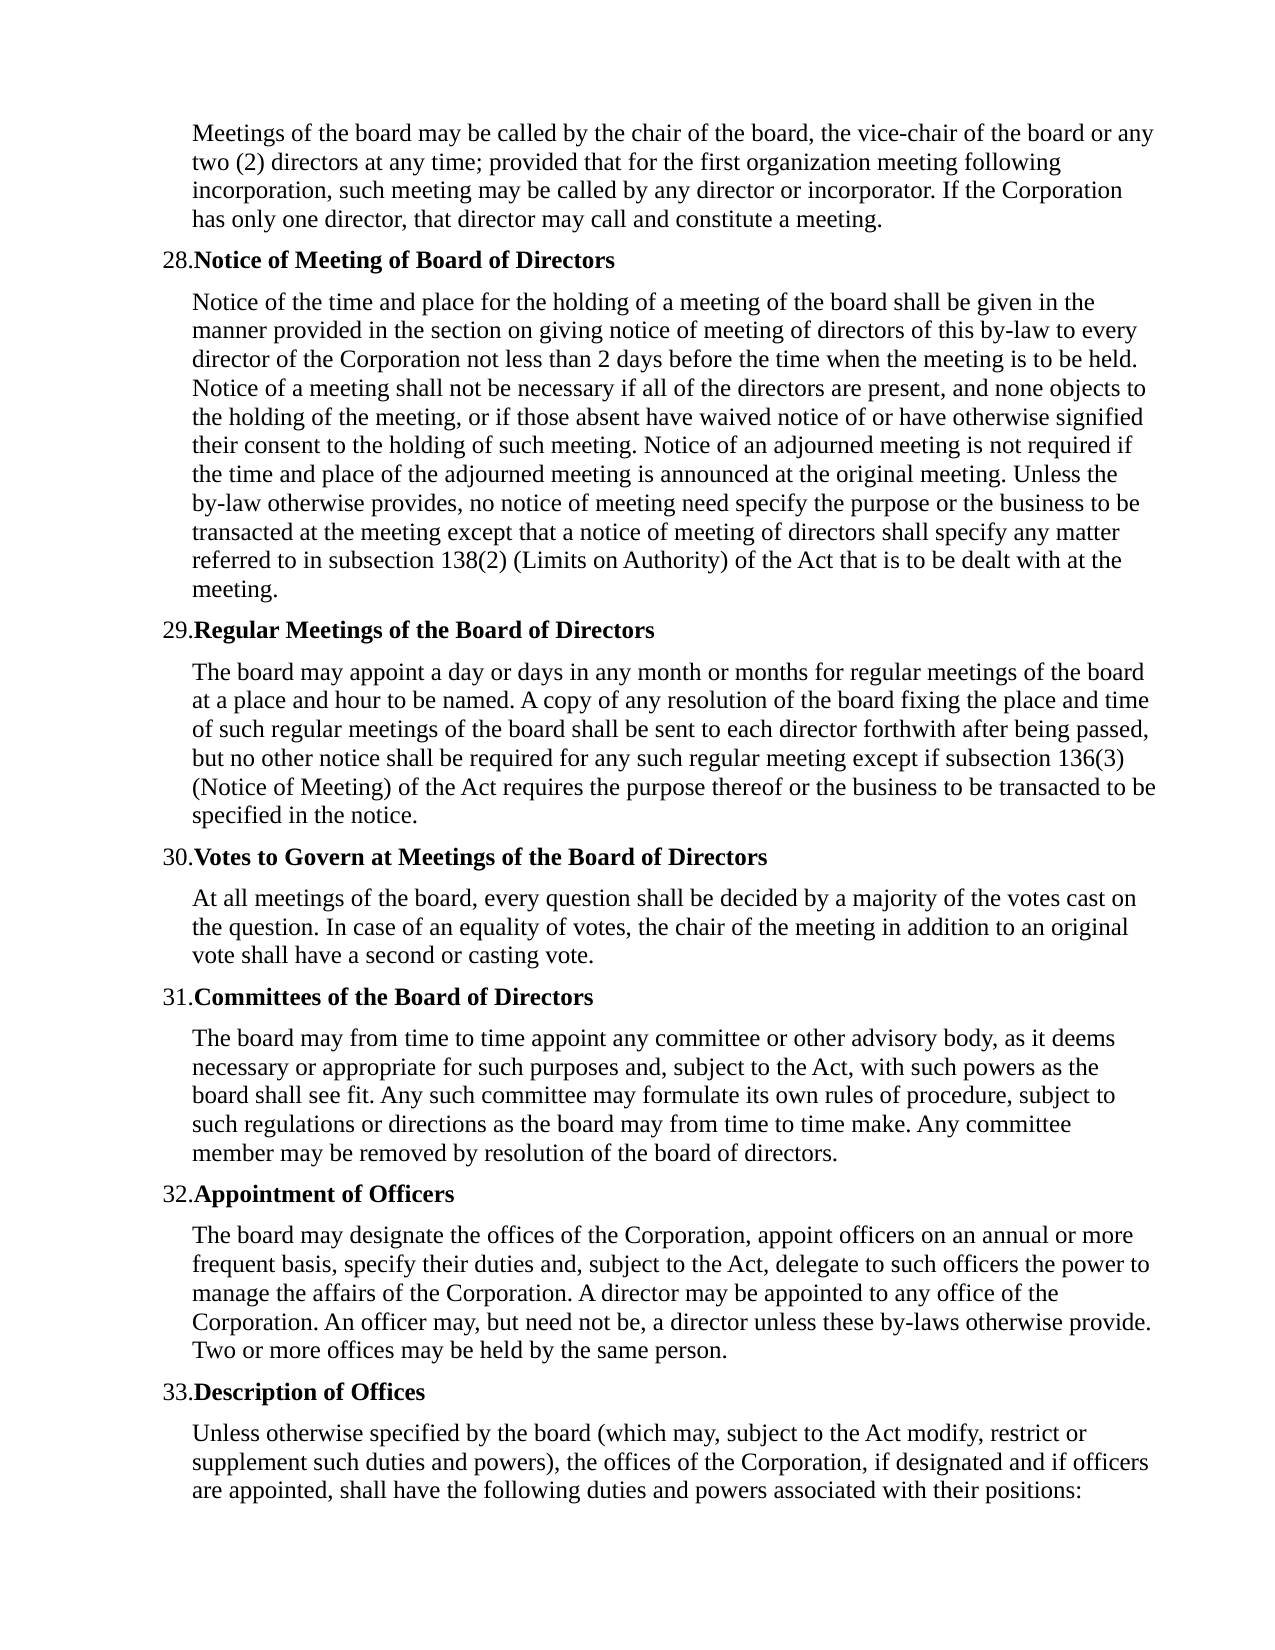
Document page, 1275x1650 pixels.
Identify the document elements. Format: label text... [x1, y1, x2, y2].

list The board may appoint a day or days in any month or months for regular meetings of the board at a place and hour to be named. A copy of any resolution of the board fixing the place and time of such regular meetings of the board shall be sent to each director forthwith after being passed, but no other notice shall be required for any such regular meeting except if subsection 136(3) (Notice of Meeting) of the Act requires the purpose thereof or the business to be transacted to be specified in the notice. [162, 657, 1157, 829]
list The board may designate the offices of the Corporation, appoint officers on an annual or more frequent basis, specify their duties and, subject to the Act, delegate to such officers the power to manage the affairs of the Corporation. A director may be appointed to any office of the Corporation. An officer may, but need not be, a director unless these by-laws otherwise provide. Two or more offices may be held by the same person. [162, 1221, 1157, 1364]
list The board may from time to time appoint any committee or other advisory body, as it deems necessary or appropriate for such purposes and, subject to the Act, with such powers as the board shall see fit. Any such committee may formulate its own rules of procedure, subject to such regulations or directions as the board may from time to time make. Any committee member may be removed by resolution of the board of directors. [162, 1023, 1157, 1167]
list Votes to Govern at Meetings of the Board of Directors [162, 842, 1157, 871]
list At all meetings of the board, every question shall be decided by a majority of the votes cast on the question. In case of an equality of votes, the chair of the meeting in addition to an original vote shall have a second or casting vote. [162, 883, 1157, 969]
list Description of Offices [162, 1377, 1157, 1406]
list Appointment of Officers [162, 1179, 1157, 1208]
list Unless otherwise specified by the board (which may, subject to the Act modify, restrict or supplement such duties and powers), the offices of the Corporation, if designated and if officers are appointed, shall have the following duties and powers associated with their positions: [162, 1418, 1157, 1504]
list Meetings of the board may be called by the chair of the board, the vice-chair of the board or any two (2) directors at any time; provided that for the first organization meeting following incorporation, such meeting may be called by any director or incorporator. If the Corporation has only one director, that director may call and constitute a meeting. [162, 118, 1157, 233]
list Committees of the Board of Directors [162, 982, 1157, 1011]
list Notice of Meeting of Board of Directors [162, 246, 1157, 274]
list Notice of the time and place for the holding of a meeting of the board shall be given in the manner provided in the section on giving notice of meeting of directors of this by-law to every director of the Corporation not less than 2 days before the time when the meeting is to be held. Notice of a meeting shall not be necessary if all of the directors are present, and none objects to the holding of the meeting, or if those absent have waived notice of or have otherwise signified their consent to the holding of such meeting. Notice of an adjourned meeting is not required if the time and place of the adjourned meeting is announced at the original meeting. Unless the by-law otherwise provides, no notice of meeting need specify the purpose or the business to be transacted at the meeting except that a notice of meeting of directors shall specify any matter referred to in subsection 138(2) (Limits on Authority) of the Act that is to be dealt with at the meeting. [162, 287, 1157, 603]
list Regular Meetings of the Board of Directors [162, 616, 1157, 644]
